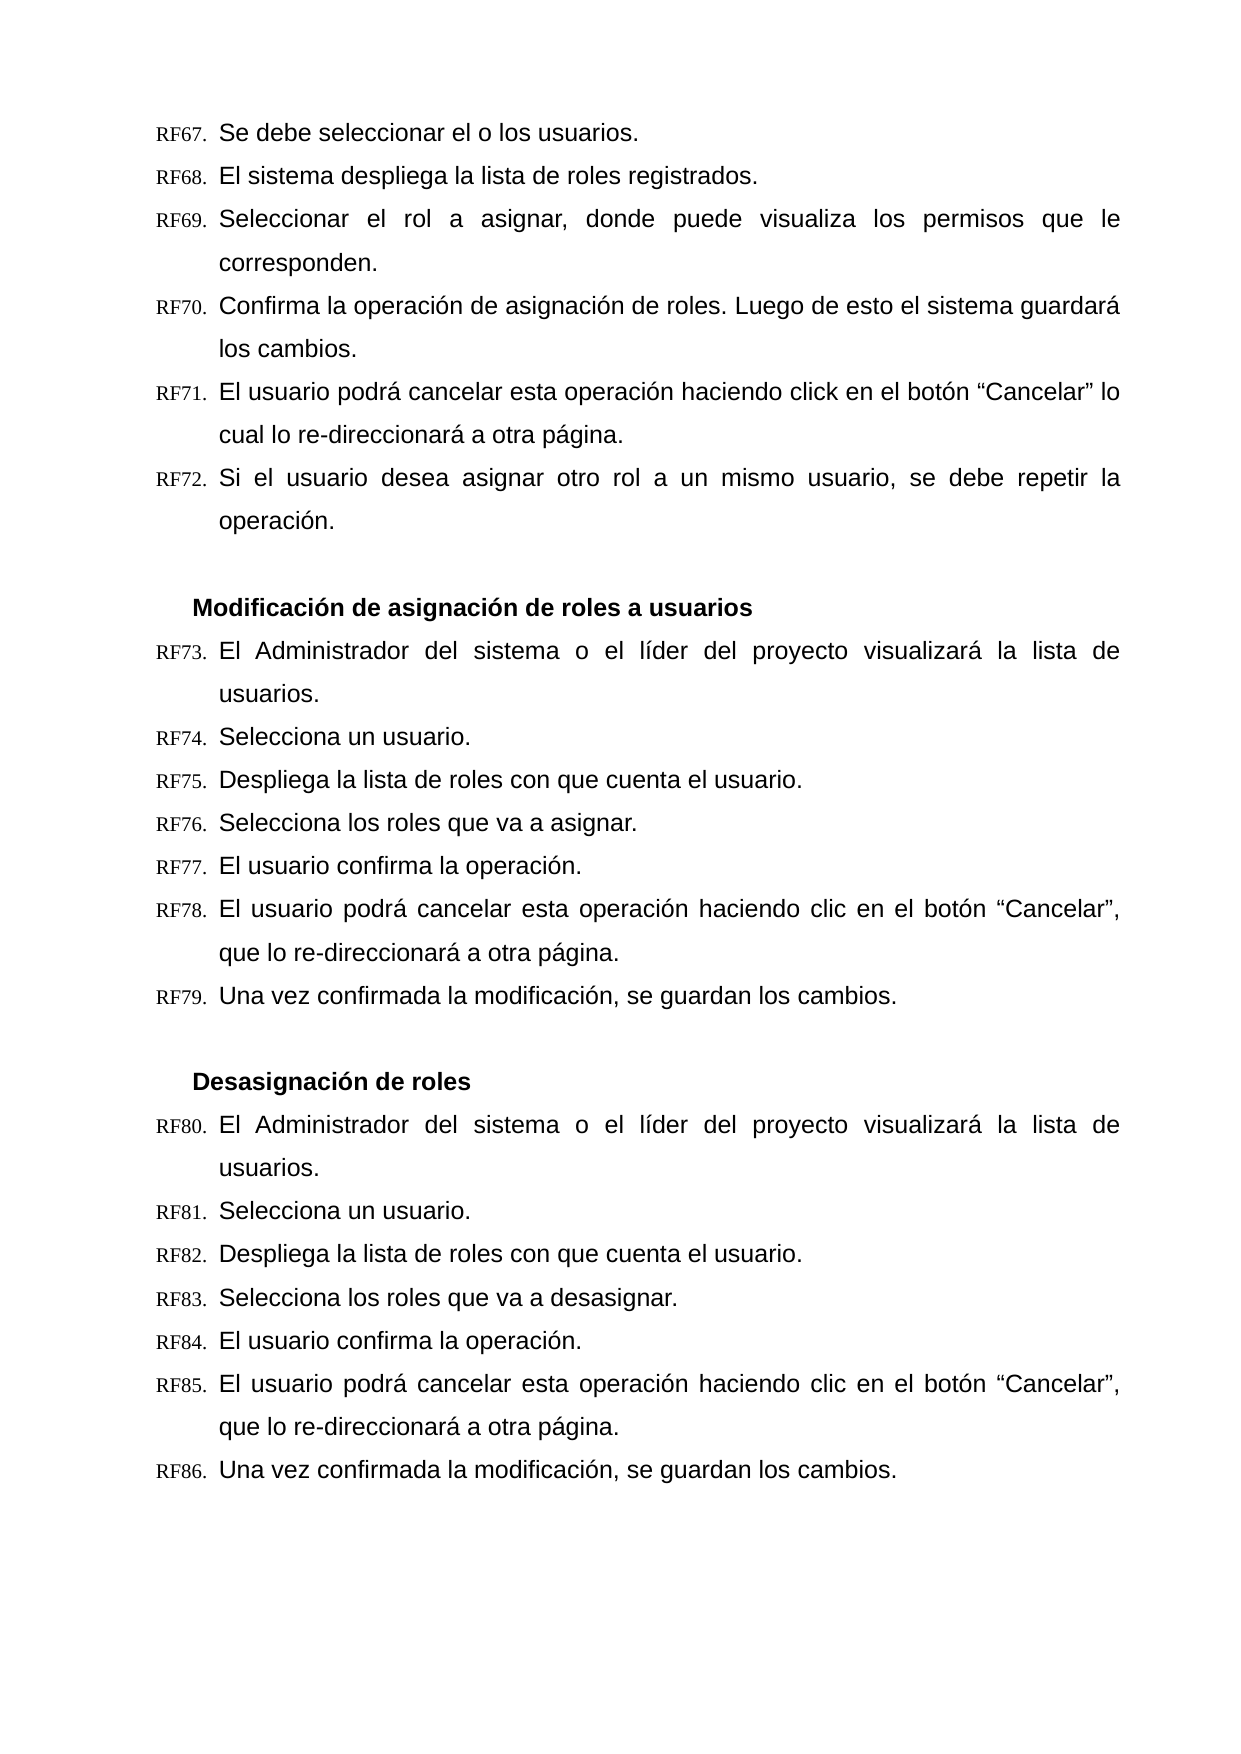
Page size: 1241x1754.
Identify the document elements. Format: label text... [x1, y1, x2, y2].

list El Administrador del sistema o el líder del proyecto visualizará la lista de usuarios. [156, 1110, 1122, 1182]
list El sistema despliega la lista de roles registrados. [156, 161, 1122, 190]
list Selecciona los roles que va a asignar. [156, 808, 1122, 837]
list Confirma la operación de asignación de roles. Luego de esto el sistema guardará los cambios. [156, 291, 1122, 362]
list Se debe seleccionar el o los usuarios. [156, 118, 1122, 147]
list El usuario podrá cancelar esta operación haciendo clic en el botón “Cancelar”, que lo re-direccionará a otra página. [156, 1369, 1122, 1441]
list El usuario confirma la operación. [156, 851, 1122, 880]
list Seleccionar el rol a asignar, donde puede visualiza los permisos que le corresponden. [156, 204, 1122, 276]
list Despliega la lista de roles con que cuenta el usuario. [156, 1239, 1122, 1268]
list Selecciona un usuario. [156, 722, 1122, 751]
text Modificación de asignación de roles a usuarios [118, 592, 1122, 621]
list Si el usuario desea asignar otro rol a un mismo usuario, se debe repetir la operación. [156, 463, 1122, 535]
list Selecciona un usuario. [156, 1196, 1122, 1225]
list El Administrador del sistema o el líder del proyecto visualizará la lista de usuarios. [156, 636, 1122, 707]
list El usuario confirma la operación. [156, 1326, 1122, 1354]
list El usuario podrá cancelar esta operación haciendo click en el botón “Cancelar” lo cual lo re-direccionará a otra página. [156, 377, 1122, 449]
list El usuario podrá cancelar esta operación haciendo clic en el botón “Cancelar”, que lo re-direccionará a otra página. [156, 894, 1122, 966]
list Selecciona los roles que va a desasignar. [156, 1282, 1122, 1311]
list Una vez confirmada la modificación, se guardan los cambios. [156, 981, 1122, 1009]
list Una vez confirmada la modificación, se guardan los cambios. [156, 1455, 1122, 1484]
list Despliega la lista de roles con que cuenta el usuario. [156, 765, 1122, 794]
text Desasignación de roles [118, 1067, 1122, 1096]
